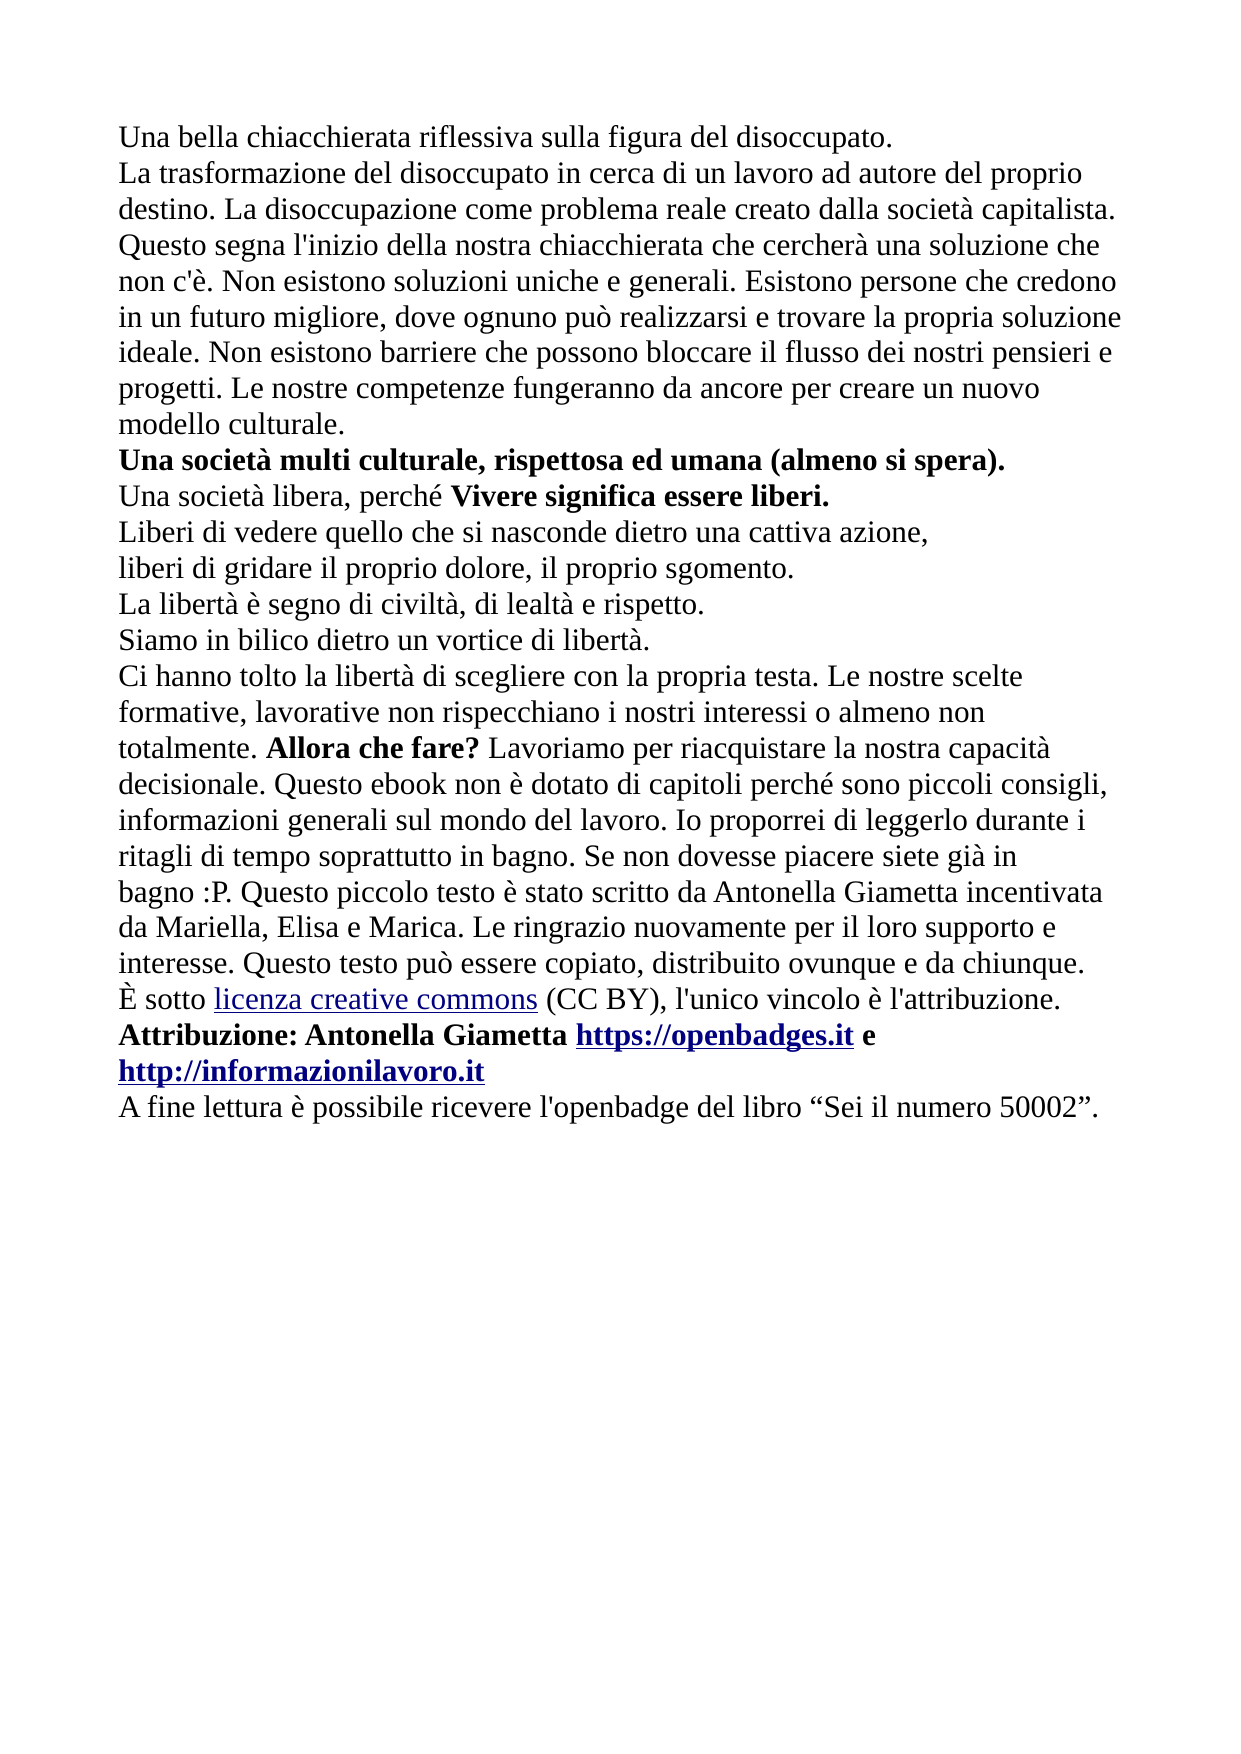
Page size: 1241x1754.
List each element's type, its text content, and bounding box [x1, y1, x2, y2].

text La libertà è segno di civiltà, di lealtà e rispetto. Siamo in bilico dietro un vortice di libertà. [118, 585, 1122, 657]
text Ci hanno tolto la libertà di scegliere con la propria testa. Le nostre scelte formative, lavorative non rispecchiano i nostri interessi o almeno non totalmente. Allora che fare? Lavoriamo per riacquistare la nostra capacità decisionale. Questo ebook non è dotato di capitoli perché sono piccoli consigli, informazioni generali sul mondo del lavoro. Io proporrei di leggerlo durante i ritagli di tempo soprattutto in bagno. Se non dovesse piacere siete già in bagno :P. Questo piccolo testo è stato scritto da Antonella Giametta incentivata da Mariella, Elisa e Marica. Le ringrazio nuovamente per il loro supporto e interesse. Questo testo può essere copiato, distribuito ovunque e da chiunque. [118, 657, 1122, 981]
text A fine lettura è possibile ricevere l'openbadge del libro “Sei il numero 50002”. [118, 1088, 1122, 1124]
text Attribuzione: Antonella Giametta https://openbadges.it e http://informazionilavoro.it [118, 1017, 1122, 1088]
text Liberi di vedere quello che si nasconde dietro una cattiva azione, liberi di gridare il proprio dolore, il proprio sgomento. [118, 513, 1122, 585]
text Una bella chiacchierata riflessiva sulla figura del disoccupato. [118, 118, 1122, 154]
text Una società multi culturale, rispettosa ed umana (almeno si spera). [118, 442, 1122, 477]
text È sotto licenza creative commons (CC BY), l'unico vincolo è l'attribuzione. [118, 981, 1122, 1017]
text La trasformazione del disoccupato in cerca di un lavoro ad autore del proprio destino. La disoccupazione come problema reale creato dalla società capitalista. Questo segna l'inizio della nostra chiacchierata che cercherà una soluzione che non c'è. Non esistono soluzioni uniche e generali. Esistono persone che credono in un futuro migliore, dove ognuno può realizzarsi e trovare la propria soluzione ideale. Non esistono barriere che possono bloccare il flusso dei nostri pensieri e progetti. Le nostre competenze fungeranno da ancore per creare un nuovo modello culturale. [118, 154, 1122, 442]
text Una società libera, perché Vivere significa essere liberi. [118, 477, 1122, 513]
